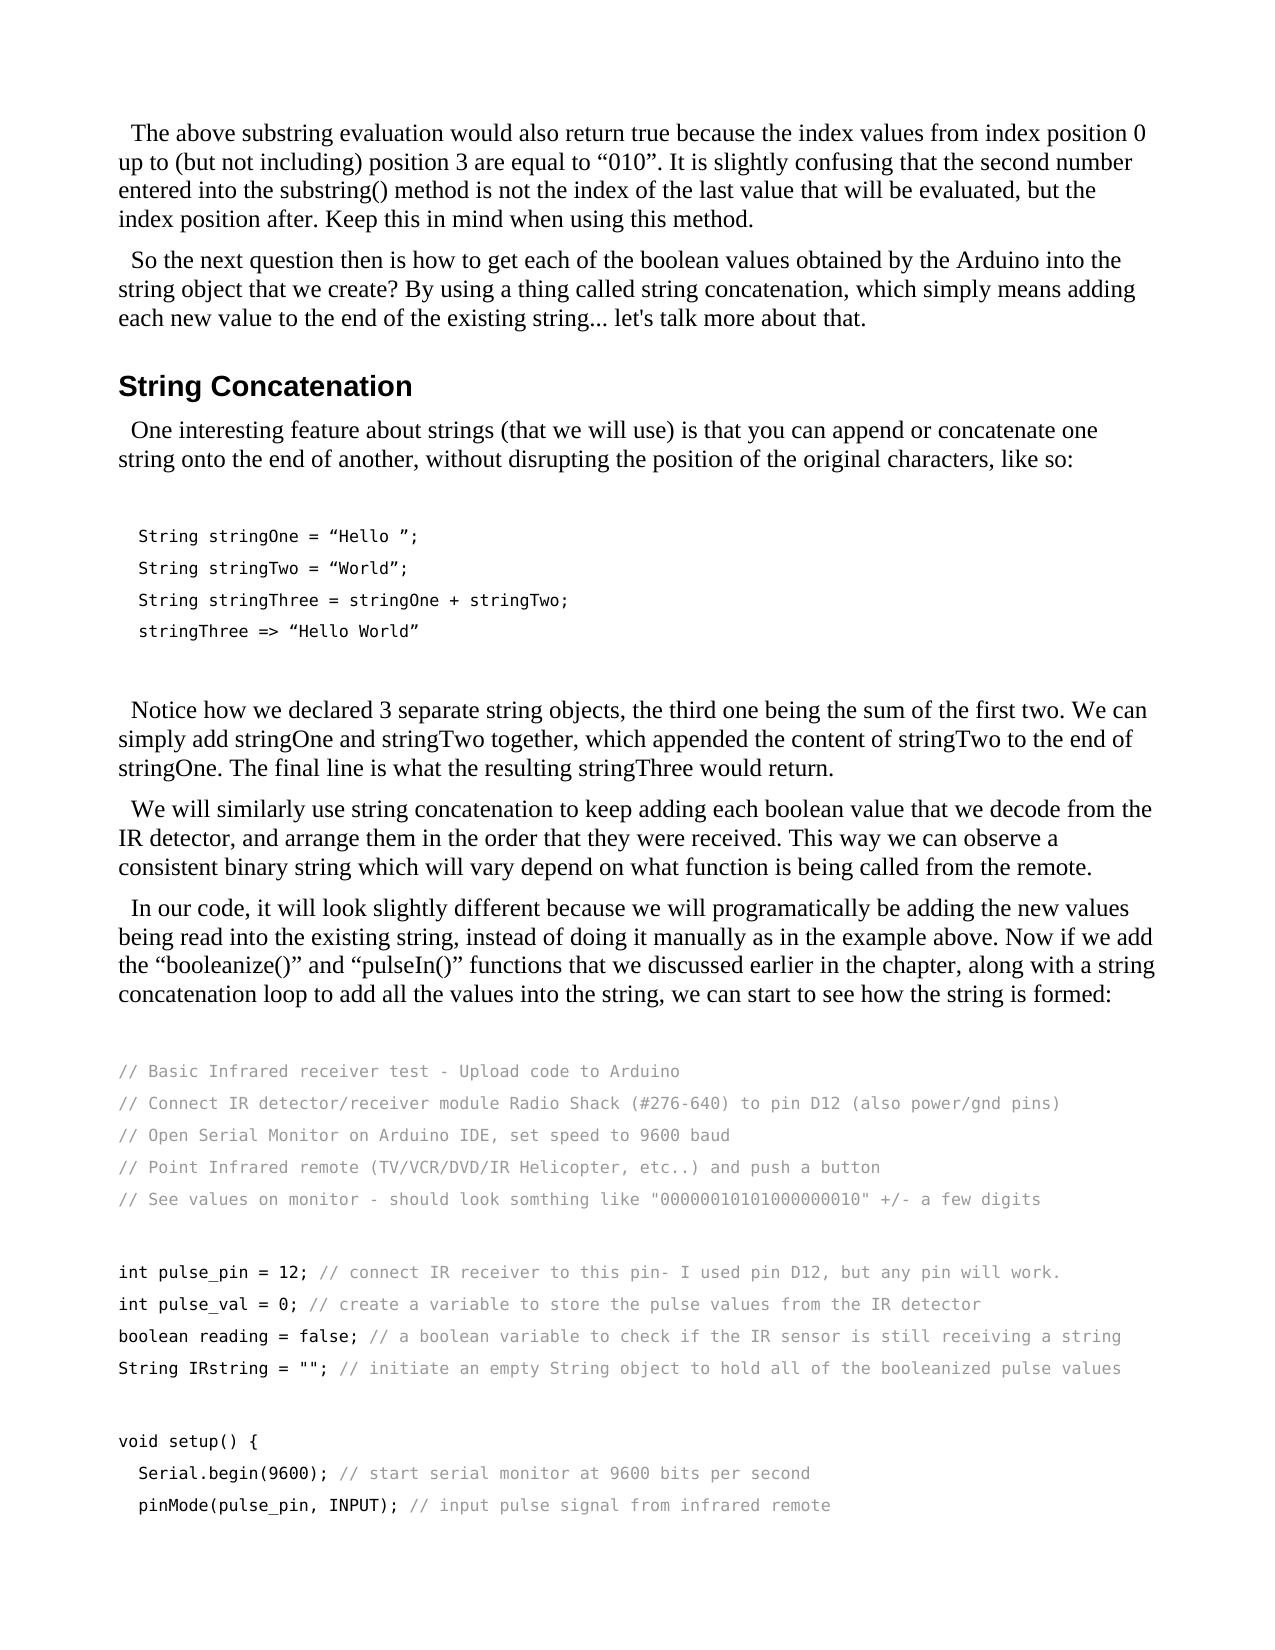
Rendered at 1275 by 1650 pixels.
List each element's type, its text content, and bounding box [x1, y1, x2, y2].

text So the next question then is how to get each of the boolean values obtained by the Arduino into the string object that we create? By using a thing called string concatenation, which simply means adding each new value to the end of the existing string... let's talk more about that. [118, 246, 1157, 332]
text Notice how we declared 3 separate string objects, the third one being the sum of the first two. We can simply add stringOne and stringTwo together, which appended the content of stringTwo to the end of stringOne. The final line is what the resulting stringThree would return. [118, 695, 1157, 782]
text String stringThree = stringOne + stringTwo; [118, 590, 1157, 610]
text String stringTwo = “World”; [118, 558, 1157, 578]
text pinMode(pulse_pin, INPUT); // input pulse signal from infrared remote [118, 1496, 1157, 1515]
text The above substring evaluation would also return true because the index values from index position 0 up to (but not including) position 3 are equal to “010”. It is slightly confusing that the second number entered into the substring() method is not the index of the last value that will be evaluated, but the index position after. Keep this in mind when using this method. [118, 118, 1157, 233]
text int pulse_pin = 12; // connect IR receiver to this pin- I used pin D12, but any pin will work. [118, 1263, 1157, 1282]
subtitle String Concatenation [118, 369, 1157, 403]
text String IRstring = ""; // initiate an empty String object to hold all of the booleanized pulse values [118, 1359, 1157, 1378]
text // Point Infrared remote (TV/VCR/DVD/IR Helicopter, etc..) and push a button [118, 1158, 1157, 1177]
text We will similarly use string concatenation to keep adding each boolean value that we decode from the IR detector, and arrange them in the order that they were received. This way we can observe a consistent binary string which will vary depend on what function is being called from the remote. [118, 794, 1157, 880]
text void setup() { [118, 1432, 1157, 1452]
text stringThree => “Hello World” [118, 622, 1157, 642]
text // See values on monitor - should look somthing like "00000010101000000010" +/- a few digits [118, 1189, 1157, 1209]
text One interesting feature about strings (that we will use) is that you can append or concatenate one string onto the end of another, without disrupting the position of the original characters, like so: [118, 415, 1157, 473]
text String stringOne = “Hello ”; [118, 527, 1157, 546]
text // Open Serial Monitor on Arduino IDE, set speed to 9600 baud [118, 1126, 1157, 1145]
text boolean reading = false; // a boolean variable to check if the IR sensor is still receiving a string [118, 1327, 1157, 1346]
text Serial.begin(9600); // start serial monitor at 9600 bits per second [118, 1464, 1157, 1483]
text In our code, it will look slightly different because we will programatically be adding the new values being read into the existing string, instead of doing it manually as in the example above. Now if we add the “booleanize()” and “pulseIn()” functions that we discussed earlier in the chapter, along with a string concatenation loop to add all the values into the string, we can start to see how the string is formed: [118, 893, 1157, 1008]
text // Connect IR detector/receiver module Radio Shack (#276-640) to pin D12 (also power/gnd pins) [118, 1094, 1157, 1113]
text // Basic Infrared receiver test - Upload code to Arduino [118, 1062, 1157, 1081]
text int pulse_val = 0; // create a variable to store the pulse values from the IR detector [118, 1295, 1157, 1314]
